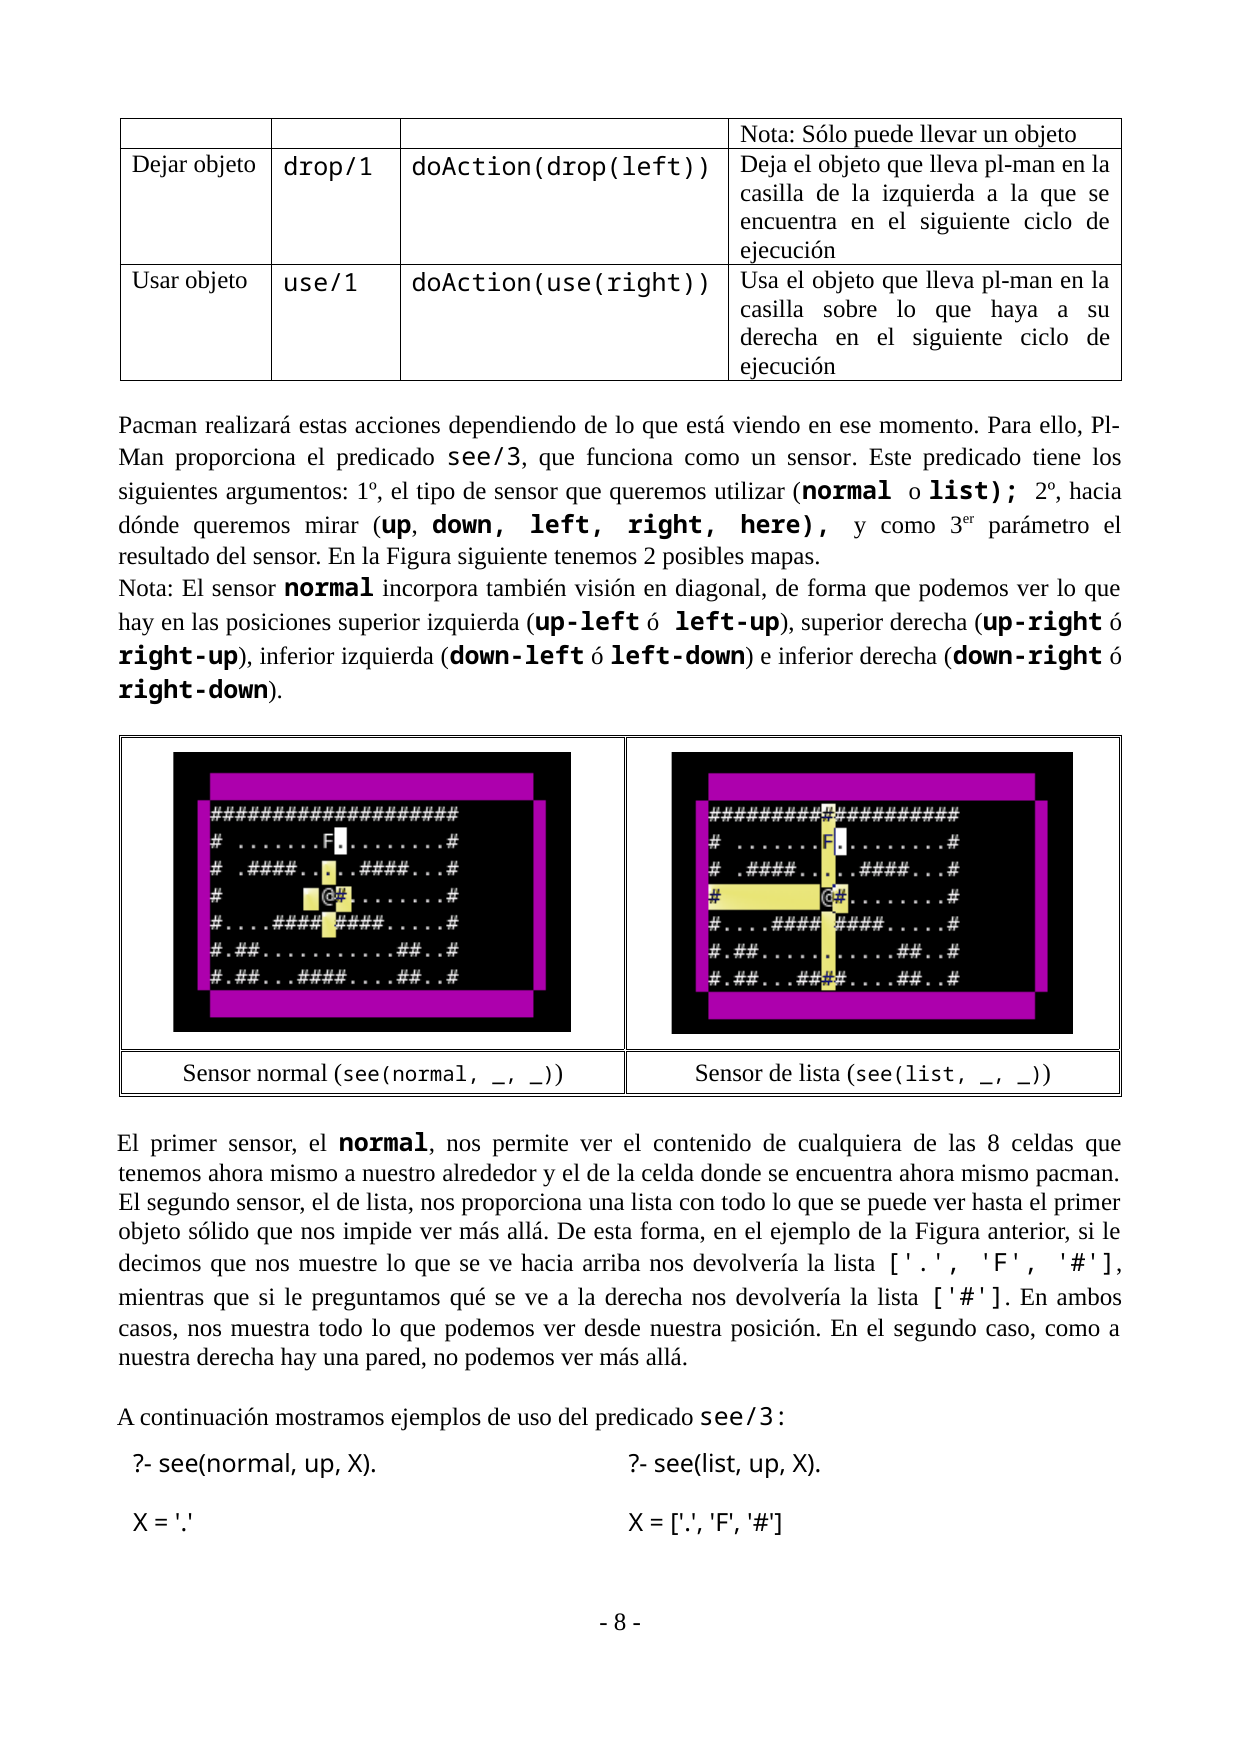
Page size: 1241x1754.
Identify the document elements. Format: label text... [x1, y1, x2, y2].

text A continuación mostramos ejemplos de uso del predicado see/3: [117, 1399, 1122, 1433]
table_header [627, 738, 1119, 1049]
text El primer sensor, el normal, nos permite ver el contenido de cualquiera de las 8 celdas que tenemos ahora mismo a nuestro alrededor y el de la celda donde se encuentra ahora mismo pacman. El segundo sensor, el de lista, nos proporciona una lista con todo lo que se puede ver hasta el primer objeto sólido que nos impide ver más allá. De esta forma, en el ejemplo de la Figura anterior, si le decimos que nos muestre lo que se ve hacia arriba nos devolvería la lista ['.', 'F', '#'], mientras que si le preguntamos qué se ve a la derecha nos devolvería la lista ['#']. En ambos casos, nos muestra todo lo que podemos ver desde nuestra posición. En el segundo caso, como a nuestra derecha hay una pared, no podemos ver más allá. [117, 1124, 1122, 1370]
table_cell use/1 [272, 265, 400, 380]
table_header ?- see(normal, up, X). X = '.' [118, 1433, 613, 1551]
table_cell [272, 119, 400, 148]
table_cell Sensor normal (see(normal, _, _)) [122, 1052, 624, 1093]
table_cell [121, 119, 271, 148]
table_cell Usar objeto [121, 265, 271, 380]
table_cell [401, 119, 728, 148]
table_cell Sensor de lista (see(list, _, _)) [627, 1052, 1119, 1093]
table_header [122, 738, 624, 1049]
table_header ?- see(list, up, X). X = ['.', 'F', '#'] [614, 1433, 1082, 1551]
table_cell drop/1 [272, 149, 400, 264]
table_cell Dejar objeto [121, 149, 271, 264]
text Pacman realizará estas acciones dependiendo de lo que está viendo en ese momento. Para ello, Pl-Man proporciona el predicado see/3, que funciona como un sensor. Este predicado tiene los siguientes argumentos: 1º, el tipo de sensor que queremos utilizar (normal o list); 2º, hacia dónde queremos mirar (up, down, left, right, here), y como 3er parámetro el resultado del sensor. En la Figura siguiente tenemos 2 posibles mapas. [118, 410, 1122, 569]
table_cell doAction(drop(left)) [401, 149, 728, 264]
table_cell doAction(use(right)) [401, 265, 728, 380]
text Nota: El sensor normal incorpora también visión en diagonal, de forma que podemos ver lo que hay en las posiciones superior izquierda (up-left ó left-up), superior derecha (up-right ó right-up), inferior izquierda (down-left ó left-down) e inferior derecha (down-right ó right-down). [118, 569, 1122, 706]
table_cell Usa el objeto que lleva pl-man en la casilla sobre lo que haya a su derecha en el siguiente ciclo de ejecución [729, 265, 1121, 380]
table_cell Deja el objeto que lleva pl-man en la casilla de la izquierda a la que se encuentra en el siguiente ciclo de ejecución [729, 149, 1121, 264]
table_cell Nota: Sólo puede llevar un objeto [729, 119, 1121, 148]
